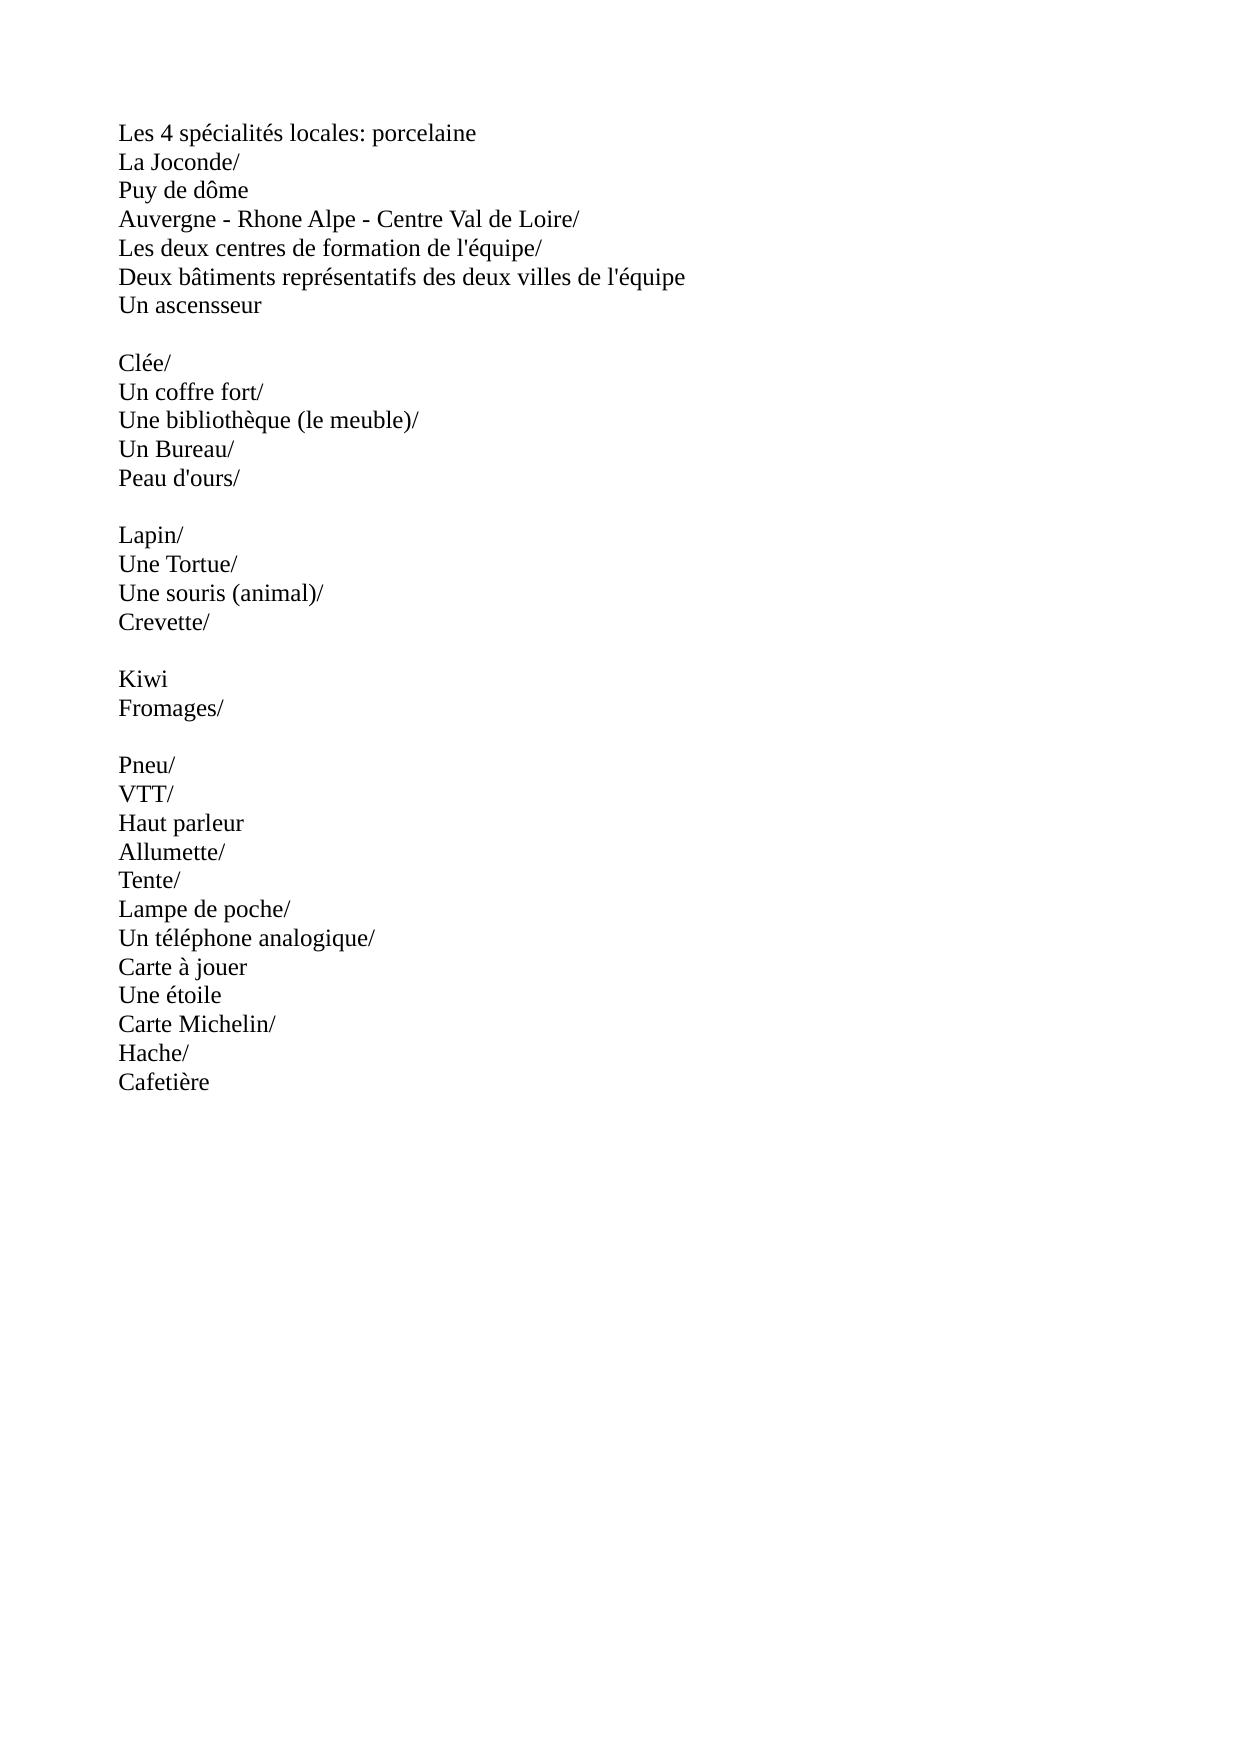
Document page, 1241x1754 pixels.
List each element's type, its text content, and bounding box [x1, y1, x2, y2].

text Une étoile [118, 981, 1122, 1009]
text Un Bureau/ [118, 434, 1122, 463]
text Kiwi [118, 664, 1122, 693]
text Cafetière [118, 1067, 1122, 1096]
text Les 4 spécialités locales: porcelaine [118, 118, 1122, 147]
text Un téléphone analogique/ [118, 923, 1122, 952]
text Lampe de poche/ [118, 894, 1122, 923]
text Tente/ [118, 866, 1122, 894]
text Un ascensseur [118, 291, 1122, 319]
text Une souris (animal)/ [118, 578, 1122, 607]
text Clée/ [118, 348, 1122, 377]
text Fromages/ [118, 693, 1122, 722]
text Pneu/ [118, 751, 1122, 779]
text Deux bâtiments représentatifs des deux villes de l'équipe [118, 262, 1122, 291]
text Lapin/ [118, 521, 1122, 549]
text La Joconde/ [118, 147, 1122, 176]
text Puy de dôme [118, 176, 1122, 204]
text Carte à jouer [118, 952, 1122, 981]
text Une bibliothèque (le meuble)/ [118, 406, 1122, 434]
text Un coffre fort/ [118, 377, 1122, 406]
text Haut parleur [118, 808, 1122, 837]
text Crevette/ [118, 607, 1122, 636]
text Peau d'ours/ [118, 463, 1122, 492]
text Hache/ [118, 1038, 1122, 1067]
text Les deux centres de formation de l'équipe/ [118, 233, 1122, 262]
text Une Tortue/ [118, 549, 1122, 578]
text Allumette/ [118, 837, 1122, 866]
text VTT/ [118, 779, 1122, 808]
text Carte Michelin/ [118, 1009, 1122, 1038]
text Auvergne - Rhone Alpe - Centre Val de Loire/ [118, 204, 1122, 233]
